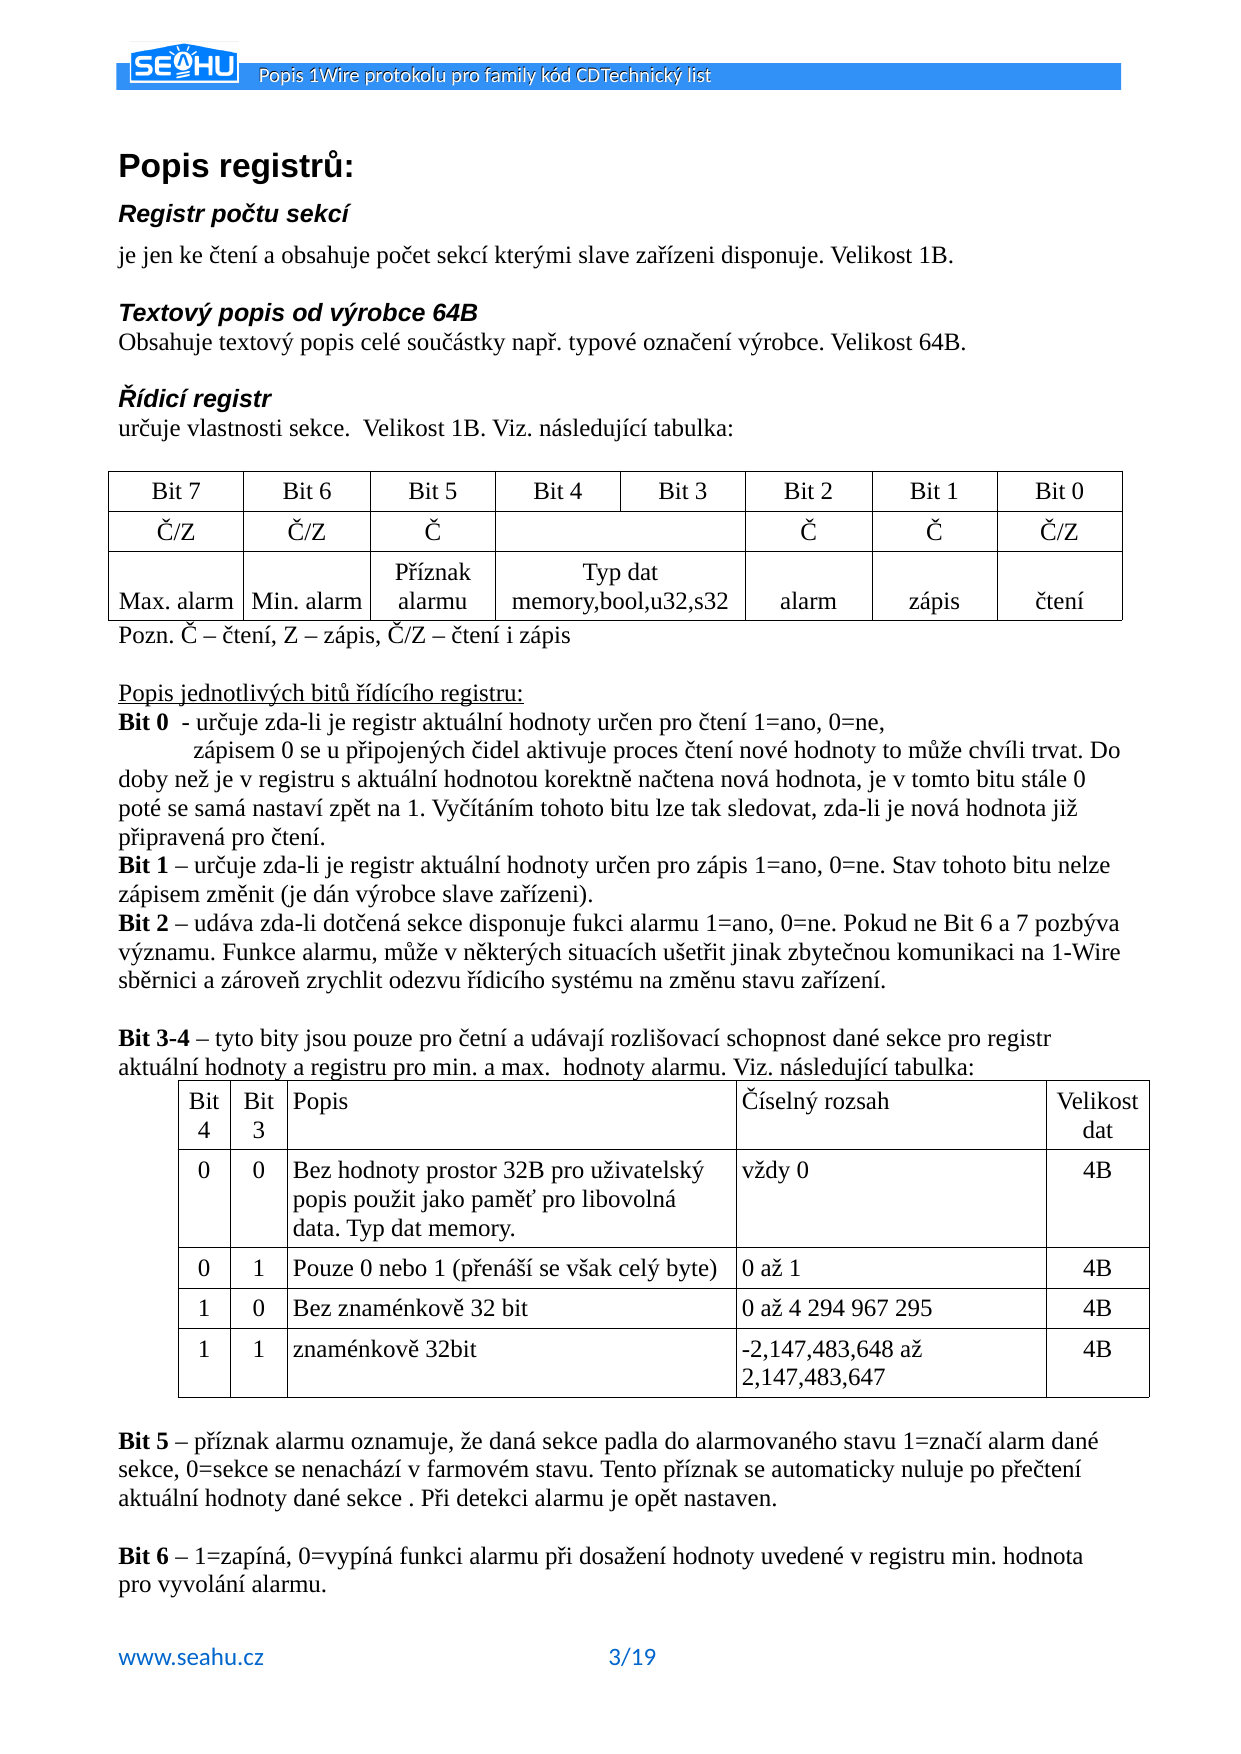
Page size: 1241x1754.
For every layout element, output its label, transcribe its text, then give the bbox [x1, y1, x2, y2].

table_cell 4B [1047, 1329, 1149, 1397]
table_cell vždy 0 [737, 1150, 1046, 1247]
table_header Bit 5 [371, 472, 495, 511]
table_header Bit 4 [179, 1081, 230, 1149]
table_cell 0 [231, 1289, 287, 1328]
table_cell 4B [1047, 1248, 1149, 1287]
table_cell Č/Z [109, 512, 243, 551]
text Bit 6 – 1=zapíná, 0=vypíná funkci alarmu při dosažení hodnoty uvedené v registru min. hodnota pro vyvolání alarmu. [118, 1541, 1122, 1598]
picture [129, 41, 239, 83]
table_cell 1 [231, 1248, 287, 1287]
table_cell Pouze 0 nebo 1 (přenáší se však celý byte) [288, 1248, 736, 1287]
table_cell Bez hodnoty prostor 32B pro uživatelský popis použit jako paměť pro libovolná data. Typ dat memory. [288, 1150, 736, 1247]
table_cell Č [746, 512, 872, 551]
table_header Bit 2 [746, 472, 872, 511]
text je jen ke čtení a obsahuje počet sekcí kterými slave zařízeni disponuje. Velikost 1B. [118, 241, 1122, 269]
table_cell Č/Z [244, 512, 370, 551]
table_cell Bez znaménkově 32 bit [288, 1289, 736, 1328]
text Popis registrů: [118, 146, 1122, 185]
text Řídicí registr [118, 384, 1122, 413]
table_cell 0 až 4 294 967 295 [737, 1289, 1046, 1328]
table_cell Č [371, 512, 495, 551]
table_cell 0 [179, 1248, 230, 1287]
table_cell znaménkově 32bit [288, 1329, 736, 1397]
table_cell 0 [179, 1150, 230, 1247]
table_header Bit 1 [873, 472, 997, 511]
table_cell 0 [231, 1150, 287, 1247]
table_header Bit 6 [244, 472, 370, 511]
subtitle Registr počtu sekcí [118, 199, 1122, 228]
table_cell Max. alarm [109, 552, 243, 620]
table_header Popis [288, 1081, 736, 1149]
table_header Číselný rozsah [737, 1081, 1046, 1149]
text Bit 0 - určuje zda-li je registr aktuální hodnoty určen pro čtení 1=ano, 0=ne, zápisem 0 se u připojených čidel aktivuje proces čtení nové hodnoty to může chvíli trvat. Do doby než je v registru s aktuální hodnotou korektně načtena nová hodnota, je v tomto bitu stále 0 poté se samá nastaví zpět na 1. Vyčítáním tohoto bitu lze tak sledovat, zda-li je nová hodnota již připravená pro čtení. [118, 707, 1122, 850]
table_header Bit 3 [231, 1081, 287, 1149]
table_cell zápis [873, 552, 997, 620]
text Bit 5 – příznak alarmu oznamuje, že daná sekce padla do alarmovaného stavu 1=značí alarm dané sekce, 0=sekce se nenachází v farmovém stavu. Tento příznak se automaticky nuluje po přečtení aktuální hodnoty dané sekce . Při detekci alarmu je opět nastaven. [118, 1426, 1122, 1512]
table_cell Příznak alarmu [371, 552, 495, 620]
table_header Velikost dat [1047, 1081, 1149, 1149]
table_cell Č/Z [998, 512, 1122, 551]
table_cell 1 [231, 1329, 287, 1397]
table_cell Min. alarm [244, 552, 370, 620]
text Bit 3-4 – tyto bity jsou pouze pro četní a udávají rozlišovací schopnost dané sekce pro registr aktuální hodnoty a registru pro min. a max. hodnoty alarmu. Viz. následující tabulka: [118, 1023, 1122, 1080]
table_cell 4B [1047, 1289, 1149, 1328]
table_cell -2,147,483,648 až 2,147,483,647 [737, 1329, 1046, 1397]
table_header Bit 7 [109, 472, 243, 511]
text Popis jednotlivých bitů řídícího registru: [118, 678, 1122, 707]
text Pozn. Č – čtení, Z – zápis, Č/Z – čtení i zápis [118, 621, 1122, 649]
text Textový popis od výrobce 64B [118, 298, 1122, 327]
text Bit 1 – určuje zda-li je registr aktuální hodnoty určen pro zápis 1=ano, 0=ne. Stav tohoto bitu nelze zápisem změnit (je dán výrobce slave zařízeni). [118, 850, 1122, 908]
table_cell Č [873, 512, 997, 551]
table_cell 0 až 1 [737, 1248, 1046, 1287]
table_cell 1 [179, 1289, 230, 1328]
table_cell čtení [998, 552, 1122, 620]
table_header Bit 0 [998, 472, 1122, 511]
table_cell [496, 512, 745, 551]
table_cell alarm [746, 552, 872, 620]
table_cell Typ dat memory,bool,u32,s32 [496, 552, 745, 620]
table_header Bit 4 [496, 472, 620, 511]
table_header Bit 3 [621, 472, 745, 511]
text určuje vlastnosti sekce. Velikost 1B. Viz. následující tabulka: [118, 413, 1122, 442]
text Obsahuje textový popis celé součástky např. typové označení výrobce. Velikost 64B. [118, 327, 1122, 356]
table_cell 1 [179, 1329, 230, 1397]
table_cell 4B [1047, 1150, 1149, 1247]
text Bit 2 – udáva zda-li dotčená sekce disponuje fukci alarmu 1=ano, 0=ne. Pokud ne Bit 6 a 7 pozbýva významu. Funkce alarmu, může v některých situacích ušetřit jinak zbytečnou komunikaci na 1-Wire sběrnici a zároveň zrychlit odezvu řídicího systému na změnu stavu zařízení. [118, 908, 1122, 994]
